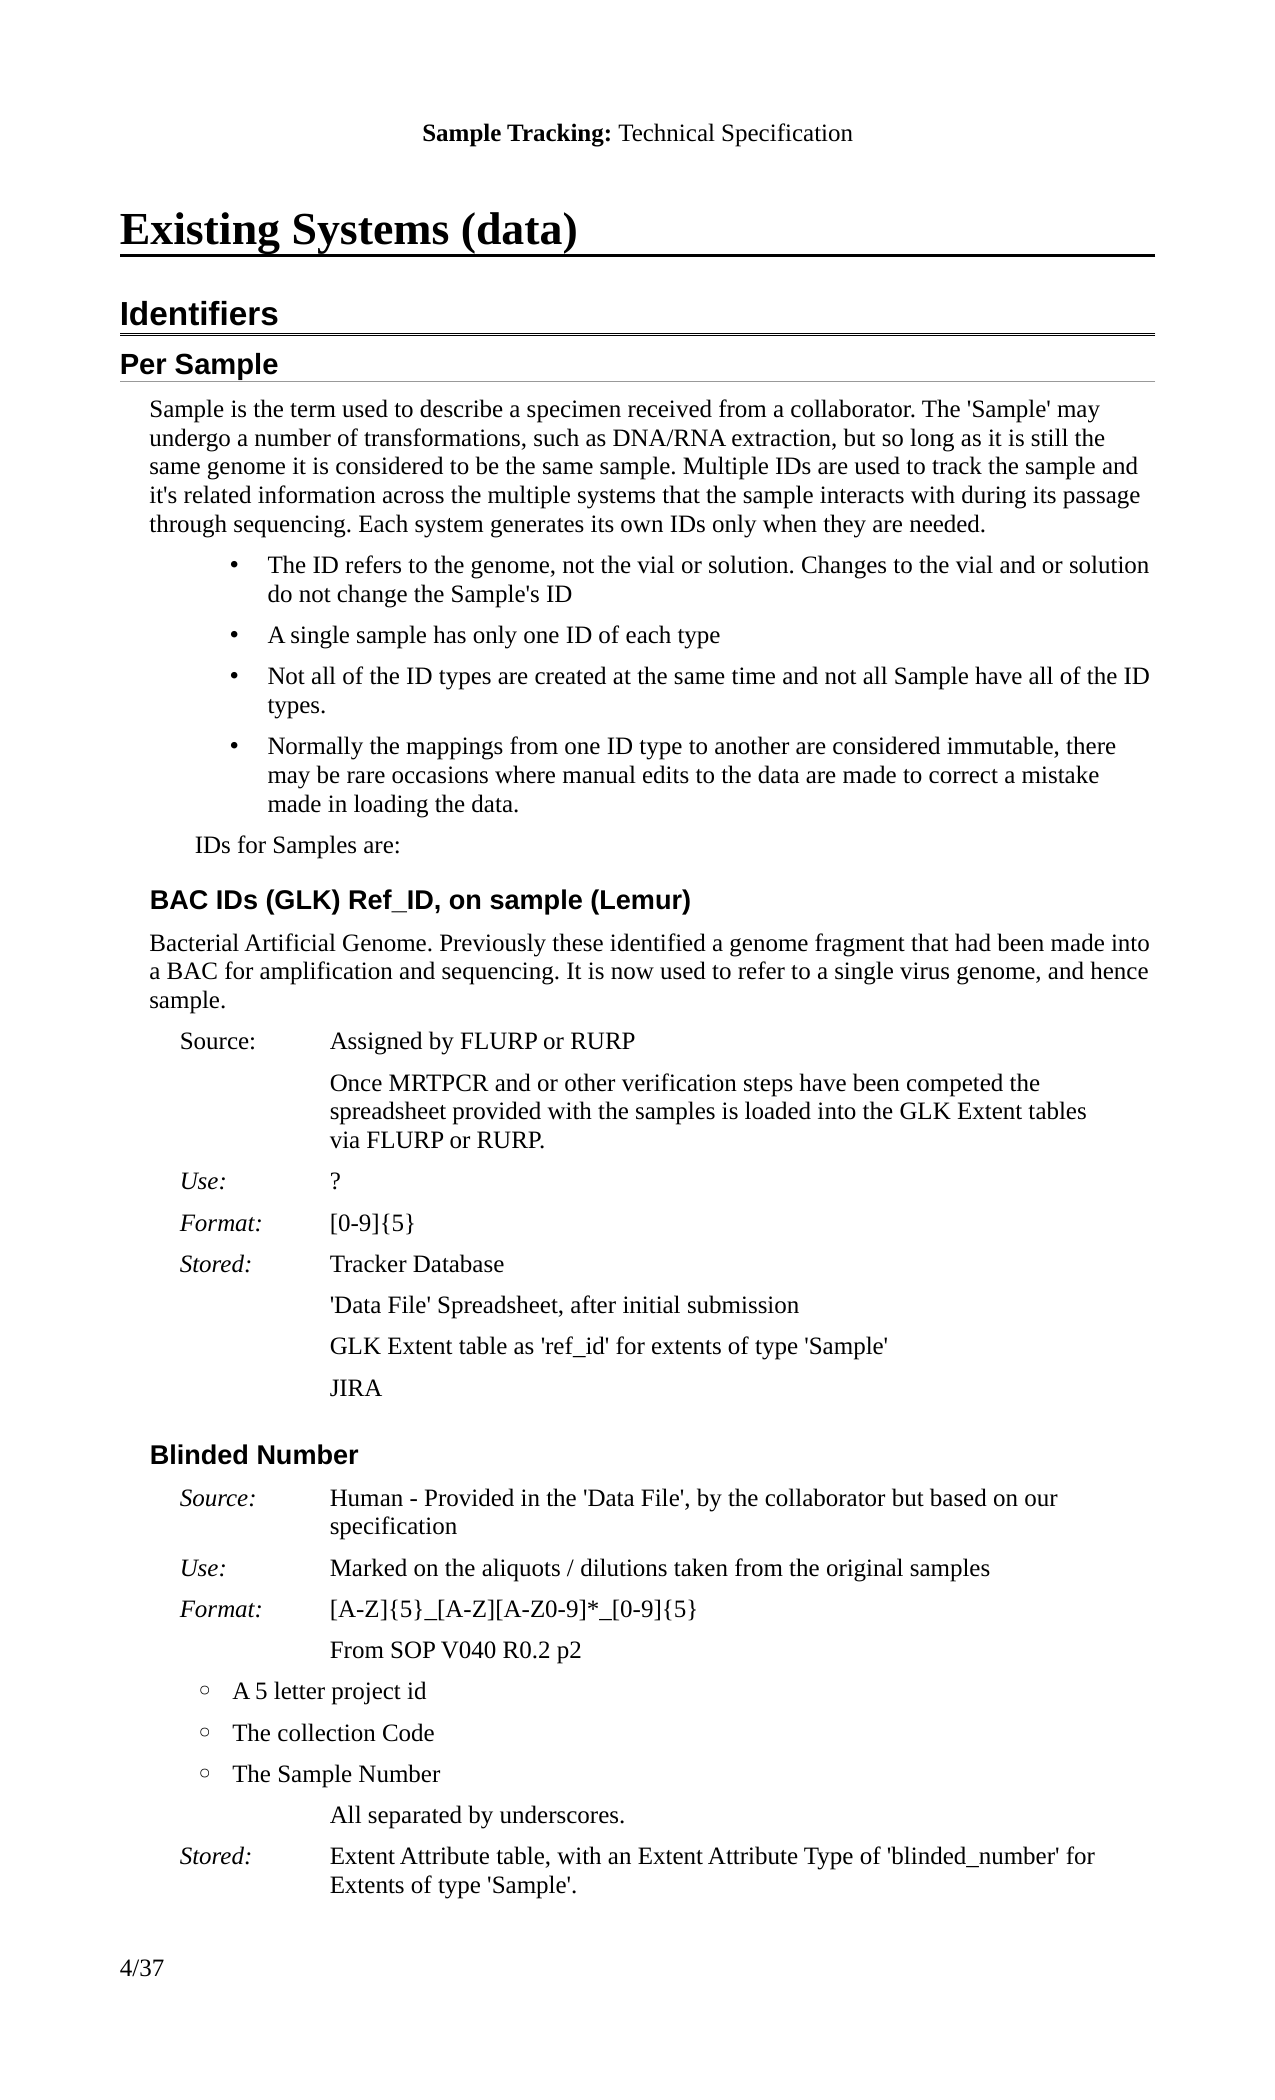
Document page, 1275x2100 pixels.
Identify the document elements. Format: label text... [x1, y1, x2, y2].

text Stored: Tracker Database [179, 1249, 1095, 1278]
list A 5 letter project id [194, 1676, 1155, 1705]
text Use: ? [179, 1166, 1095, 1195]
text Bacterial Artificial Genome. Previously these identified a genome fragment that had been made into a BAC for amplification and sequencing. It is now used to refer to a single virus genome, and hence sample. [149, 928, 1155, 1014]
text 'Data File' Spreadsheet, after initial submission [179, 1290, 1095, 1319]
text JIRA [179, 1373, 1095, 1401]
list The ID refers to the genome, not the vial or solution. Changes to the vial and or solution do not change the Sample's ID [230, 550, 1155, 608]
list Normally the mappings from one ID type to another are considered immutable, there may be rare occasions where manual edits to the data are made to correct a mistake made in loading the data. [230, 731, 1155, 818]
subtitle Existing Systems (data) [119, 202, 1155, 257]
subtitle BAC IDs (GLK) Ref_ID, on sample (Lemur) [149, 884, 1155, 915]
list The collection Code [194, 1718, 1155, 1746]
text Once MRTPCR and or other verification steps have been competed the spreadsheet provided with the samples is loaded into the GLK Extent tables via FLURP or RURP. [179, 1068, 1095, 1154]
text Sample is the term used to describe a specimen received from a collaborator. The 'Sample' may undergo a number of transformations, such as DNA/RNA extraction, but so long as it is still the same genome it is considered to be the same sample. Multiple IDs are used to track the sample and it's related information across the multiple systems that the sample interacts with during its passage through sequencing. Each system generates its own IDs only when they are needed. [149, 394, 1155, 538]
text Format: [0-9]{5} [179, 1208, 1095, 1236]
text Source: Human - Provided in the 'Data File', by the collaborator but based on our specification [179, 1483, 1095, 1540]
subtitle Identifiers [119, 294, 1155, 335]
text Format: [A-Z]{5}_[A-Z][A-Z0-9]*_[0-9]{5} [179, 1594, 1095, 1623]
text From SOP V040 R0.2 p2 [179, 1635, 1095, 1664]
subtitle Blinded Number [149, 1439, 1155, 1470]
text Use: Marked on the aliquots / dilutions taken from the original samples [179, 1553, 1095, 1581]
list IDs for Samples are: [157, 830, 1155, 859]
list The Sample Number [194, 1759, 1155, 1788]
text GLK Extent table as 'ref_id' for extents of type 'Sample' [179, 1331, 1095, 1360]
text Stored: Extent Attribute table, with an Extent Attribute Type of 'blinded_number' for Extents of type 'Sample'. [179, 1841, 1095, 1899]
text Source: Assigned by FLURP or RURP [179, 1026, 1095, 1055]
list A single sample has only one ID of each type [230, 620, 1155, 649]
text All separated by underscores. [179, 1800, 1095, 1829]
list Not all of the ID types are created at the same time and not all Sample have all of the ID types. [230, 661, 1155, 719]
subtitle Per Sample [119, 347, 1155, 382]
